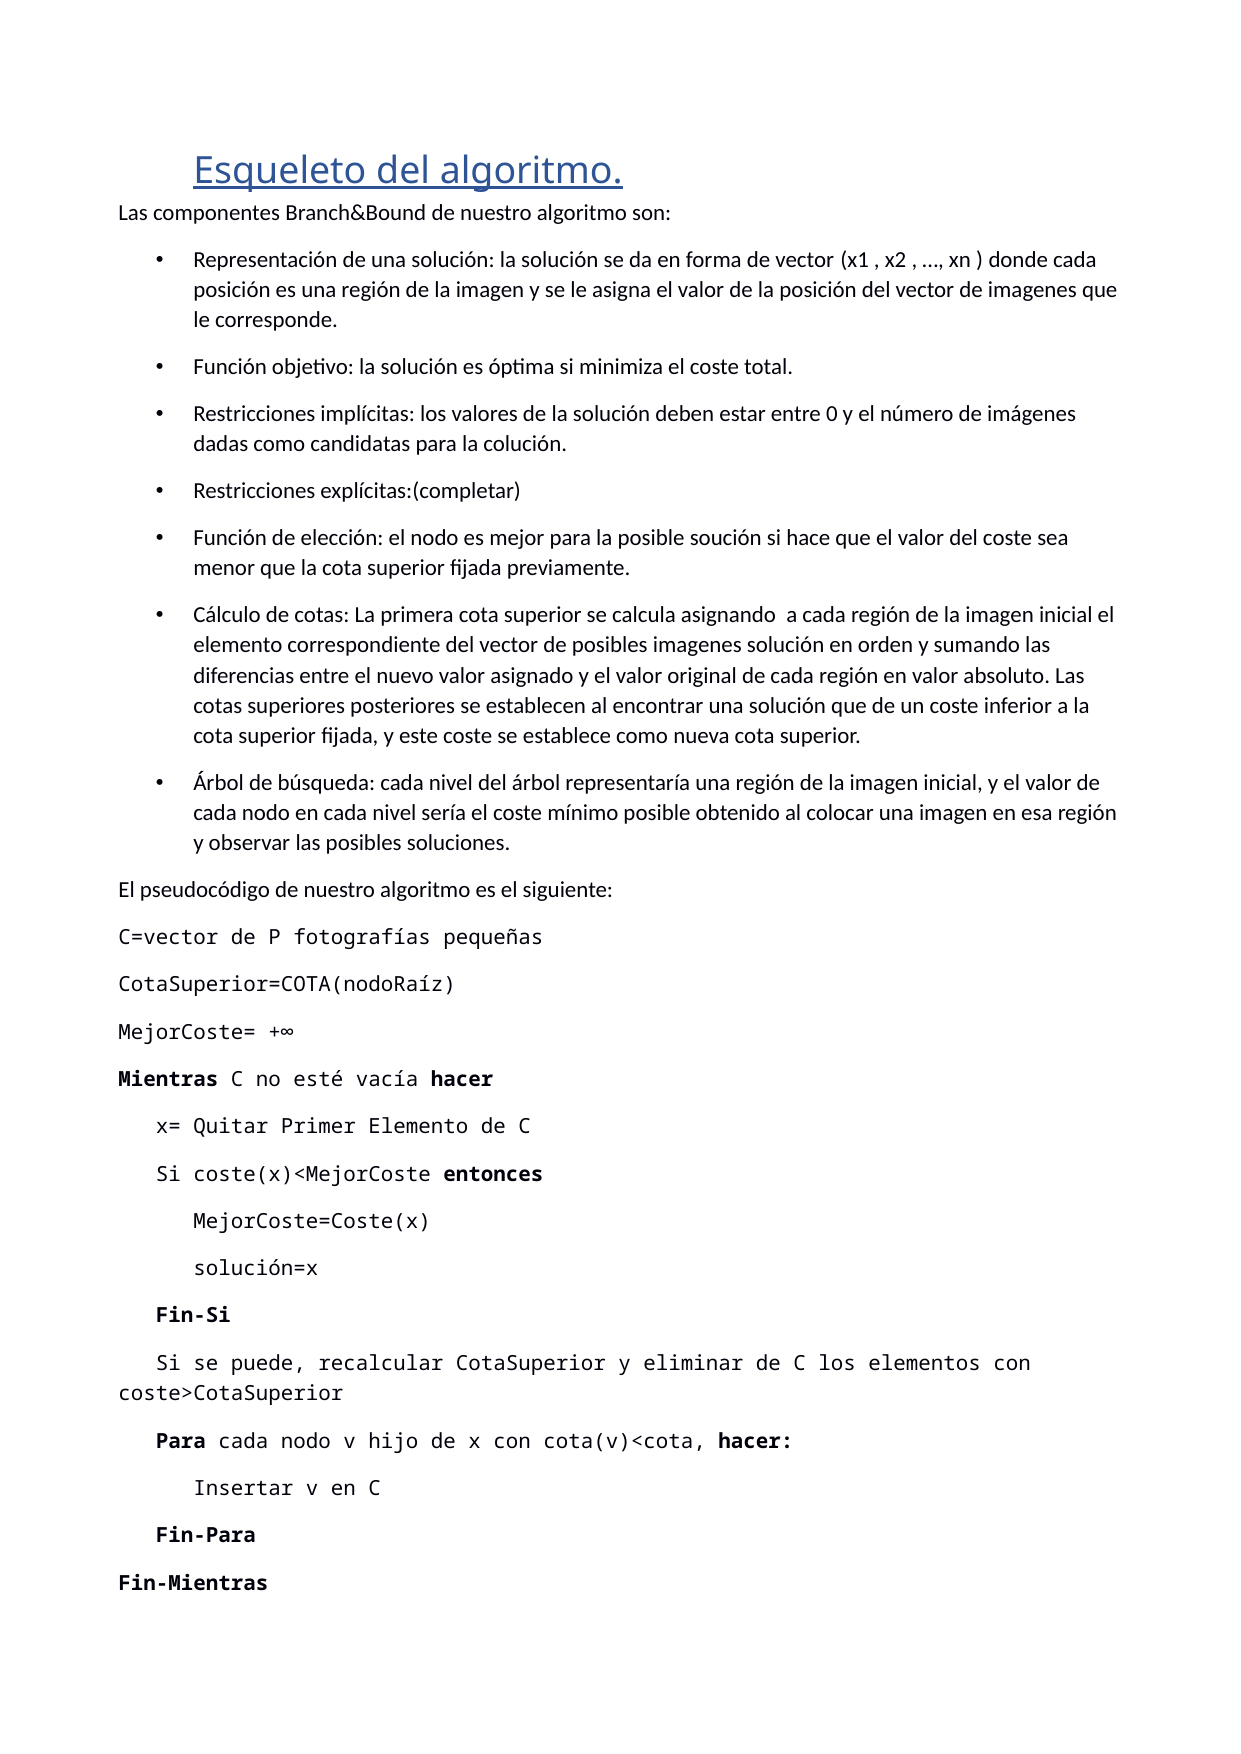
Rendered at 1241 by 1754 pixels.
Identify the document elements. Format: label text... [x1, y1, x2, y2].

text Fin-Para [118, 1520, 1122, 1549]
text Fin-Si [118, 1301, 1122, 1329]
text Para cada nodo v hijo de x con cota(v)<cota, hacer: [118, 1426, 1122, 1454]
text solución=x [118, 1253, 1122, 1282]
text MejorCoste= +∞ [118, 1017, 1122, 1045]
list Representación de una solución: la solución se da en forma de vector (x1 , x2 , …, xn ) donde cada posición es una región de la imagen y se le asigna el valor de la posición del vector de imagenes que le corresponde. [156, 245, 1122, 333]
text x= Quitar Primer Elemento de C [118, 1111, 1122, 1140]
text Si se puede, recalcular CotaSuperior y eliminar de C los elementos con coste>CotaSuperior [118, 1348, 1122, 1407]
text Fin-Mientras [118, 1568, 1122, 1596]
text Si coste(x)<MejorCoste entonces [118, 1159, 1122, 1187]
list Función objetivo: la solución es óptima si minimiza el coste total. [156, 352, 1122, 380]
text Las componentes Branch&Bound de nuestro algoritmo son: [118, 198, 1122, 226]
list Restricciones implícitas: los valores de la solución deben estar entre 0 y el número de imágenes dadas como candidatas para la colución. [156, 399, 1122, 457]
text MejorCoste=Coste(x) [118, 1206, 1122, 1234]
list Función de elección: el nodo es mejor para la posible soución si hace que el valor del coste sea menor que la cota superior fijada previamente. [156, 523, 1122, 581]
text El pseudocódigo de nuestro algoritmo es el siguiente: [118, 875, 1122, 903]
list Restricciones explícitas:(completar) [156, 476, 1122, 504]
list Árbol de búsqueda: cada nivel del árbol representaría una región de la imagen inicial, y el valor de cada nodo en cada nivel sería el coste mínimo posible obtenido al colocar una imagen en esa región y observar las posibles soluciones. [156, 768, 1122, 856]
text CotaSuperior=COTA(nodoRaíz) [118, 969, 1122, 998]
text C=vector de P fotografías pequeñas [118, 922, 1122, 951]
text Insertar v en C [118, 1473, 1122, 1501]
text Mientras C no esté vacía hacer [118, 1064, 1122, 1092]
list Cálculo de cotas: La primera cota superior se calcula asignando a cada región de la imagen inicial el elemento correspondiente del vector de posibles imagenes solución en orden y sumando las diferencias entre el nuevo valor asignado y el valor original de cada región en valor absoluto. Las cotas superiores posteriores se establecen al encontrar una solución que de un coste inferior a la cota superior fijada, y este coste se establece como nueva cota superior. [156, 600, 1122, 749]
subtitle Esqueleto del algoritmo. [156, 143, 1122, 194]
